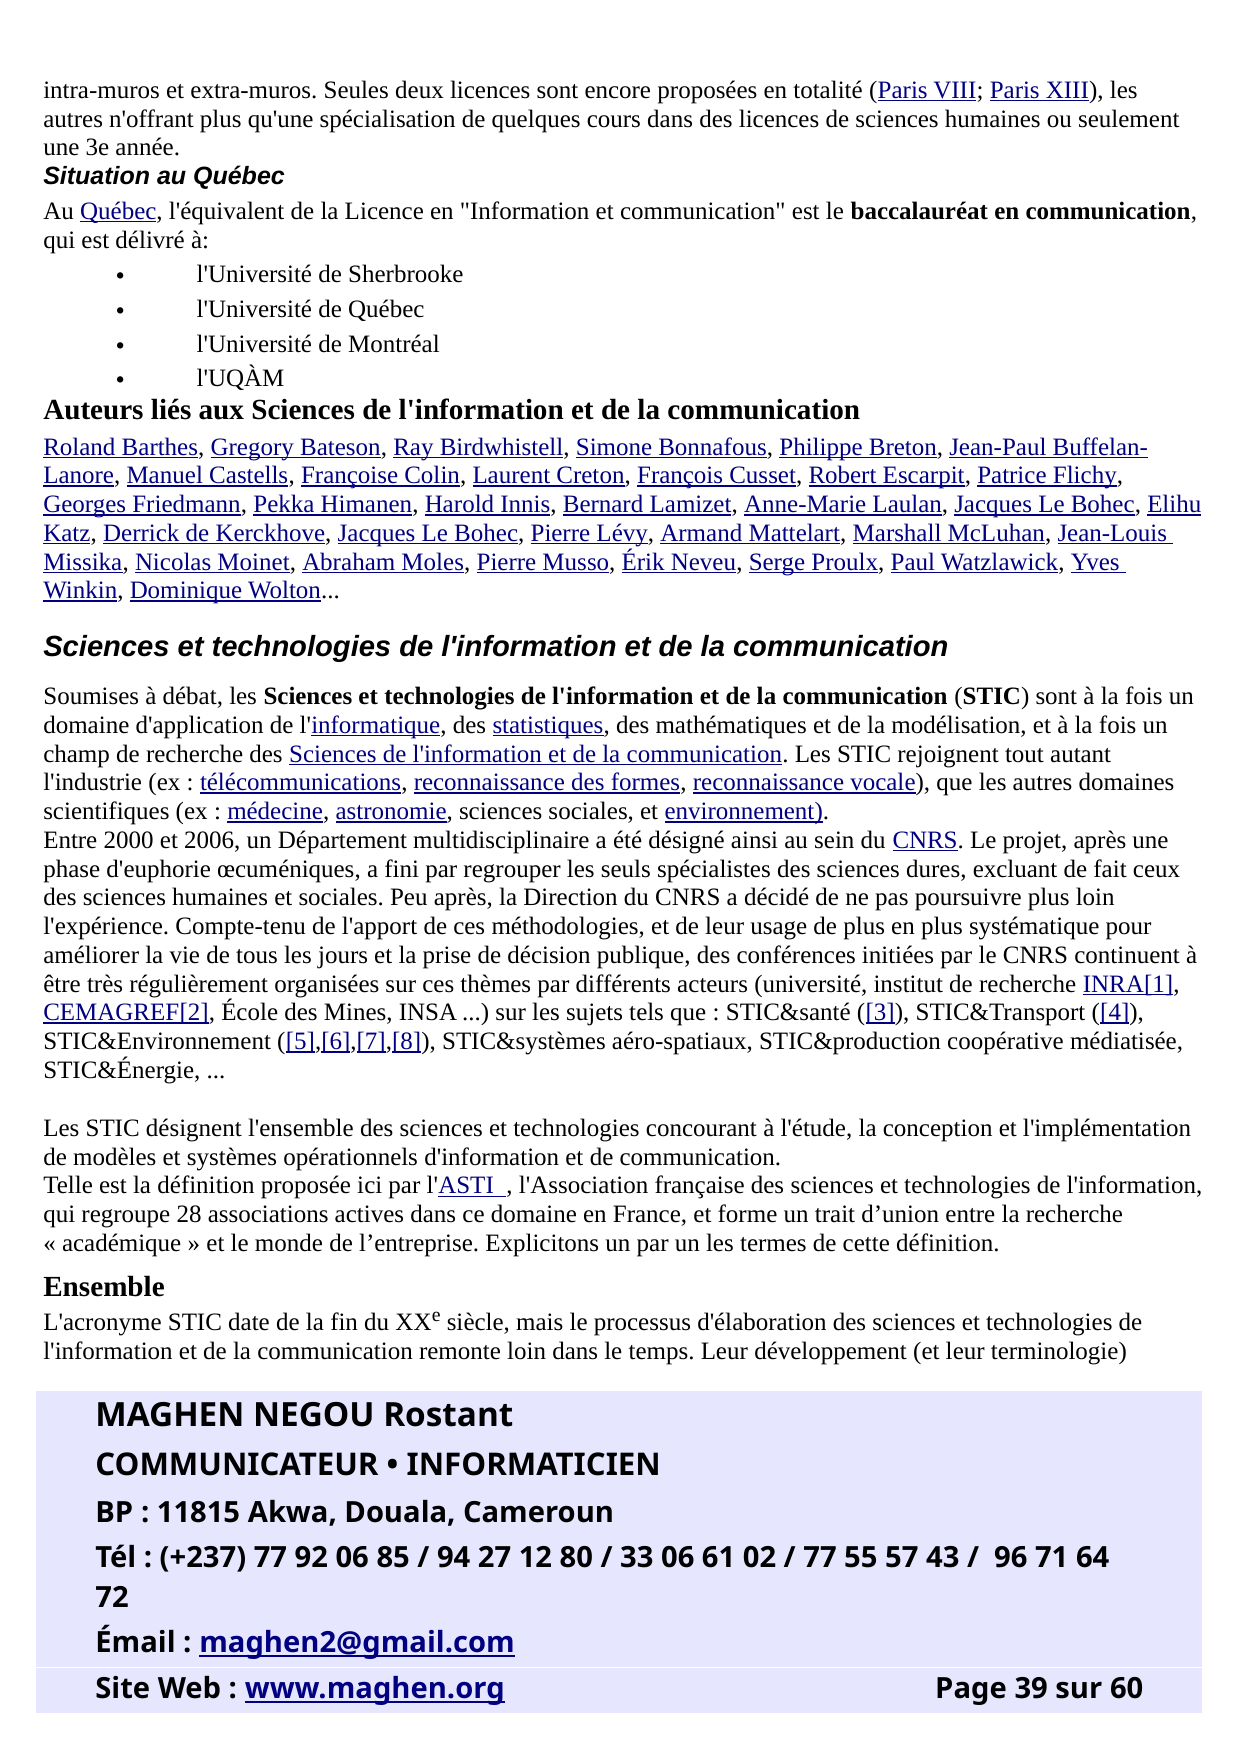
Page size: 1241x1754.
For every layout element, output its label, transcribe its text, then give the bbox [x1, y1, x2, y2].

list l'Université de Montréal [117, 329, 1203, 357]
text intra-muros et extra-muros. Seules deux licences sont encore proposées en totalité (Paris VIII; Paris XIII), les autres n'offrant plus qu'une spécialisation de quelques cours dans des licences de sciences humaines ou seulement une 3e année. [43, 75, 1203, 161]
text Les STIC désignent l'ensemble des sciences et technologies concourant à l'étude, la conception et l'implémentation de modèles et systèmes opérationnels d'information et de communication. Telle est la définition proposée ici par l'ASTI , l'Association française des sciences et technologies de l'information, qui regroupe 28 associations actives dans ce domaine en France, et forme un trait d’union entre la recherche « académique » et le monde de l’entreprise. Explicitons un par un les termes de cette définition. [43, 1113, 1203, 1257]
text Roland Barthes, Gregory Bateson, Ray Birdwhistell, Simone Bonnafous, Philippe Breton, Jean-Paul Buffelan-Lanore, Manuel Castells, Françoise Colin, Laurent Creton, François Cusset, Robert Escarpit, Patrice Flichy, Georges Friedmann, Pekka Himanen, Harold Innis, Bernard Lamizet, Anne-Marie Laulan, Jacques Le Bohec, Elihu Katz, Derrick de Kerckhove, Jacques Le Bohec, Pierre Lévy, Armand Mattelart, Marshall McLuhan, Jean-Louis Missika, Nicolas Moinet, Abraham Moles, Pierre Musso, Érik Neveu, Serge Proulx, Paul Watzlawick, Yves Winkin, Dominique Wolton... [43, 432, 1203, 604]
text Entre 2000 et 2006, un Département multidisciplinaire a été désigné ainsi au sein du CNRS. Le projet, après une phase d'euphorie œcuméniques, a fini par regrouper les seuls spécialistes des sciences dures, excluant de fait ceux des sciences humaines et sociales. Peu après, la Direction du CNRS a décidé de ne pas poursuivre plus loin l'expérience. Compte-tenu de l'apport de ces méthodologies, et de leur usage de plus en plus systématique pour améliorer la vie de tous les jours et la prise de décision publique, des conférences initiées par le CNRS continuent à être très régulièrement organisées sur ces thèmes par différents acteurs (université, institut de recherche INRA[1], CEMAGREF[2], École des Mines, INSA ...) sur les sujets tels que : STIC&santé ([3]), STIC&Transport ([4]), STIC&Environnement ([5],[6],[7],[8]), STIC&systèmes aéro-spatiaux, STIC&production coopérative médiatisée, STIC&Énergie, ... [43, 825, 1203, 1084]
subtitle Sciences et technologies de l'information et de la communication [43, 629, 1203, 663]
text Au Québec, l'équivalent de la Licence en "Information et communication" est le baccalauréat en communication, qui est délivré à: [43, 196, 1203, 253]
subtitle Ensemble [43, 1269, 1203, 1303]
list l'Université de Québec [117, 294, 1203, 323]
list l'Université de Sherbrooke [117, 259, 1203, 288]
list l'UQÀM [117, 363, 1203, 392]
subtitle Situation au Québec [43, 161, 1203, 190]
text Soumises à débat, les Sciences et technologies de l'information et de la communication (STIC) sont à la fois un domaine d'application de l'informatique, des statistiques, des mathématiques et de la modélisation, et à la fois un champ de recherche des Sciences de l'information et de la communication. Les STIC rejoignent tout autant l'industrie (ex : télécommunications, reconnaissance des formes, reconnaissance vocale), que les autres domaines scientifiques (ex : médecine, astronomie, sciences sociales, et environnement). [43, 681, 1203, 825]
subtitle Auteurs liés aux Sciences de l'information et de la communication [43, 392, 1203, 426]
text L'acronyme STIC date de la fin du XXe siècle, mais le processus d'élaboration des sciences et technologies de l'information et de la communication remonte loin dans le temps. Leur développement (et leur terminologie) [43, 1303, 1203, 1365]
